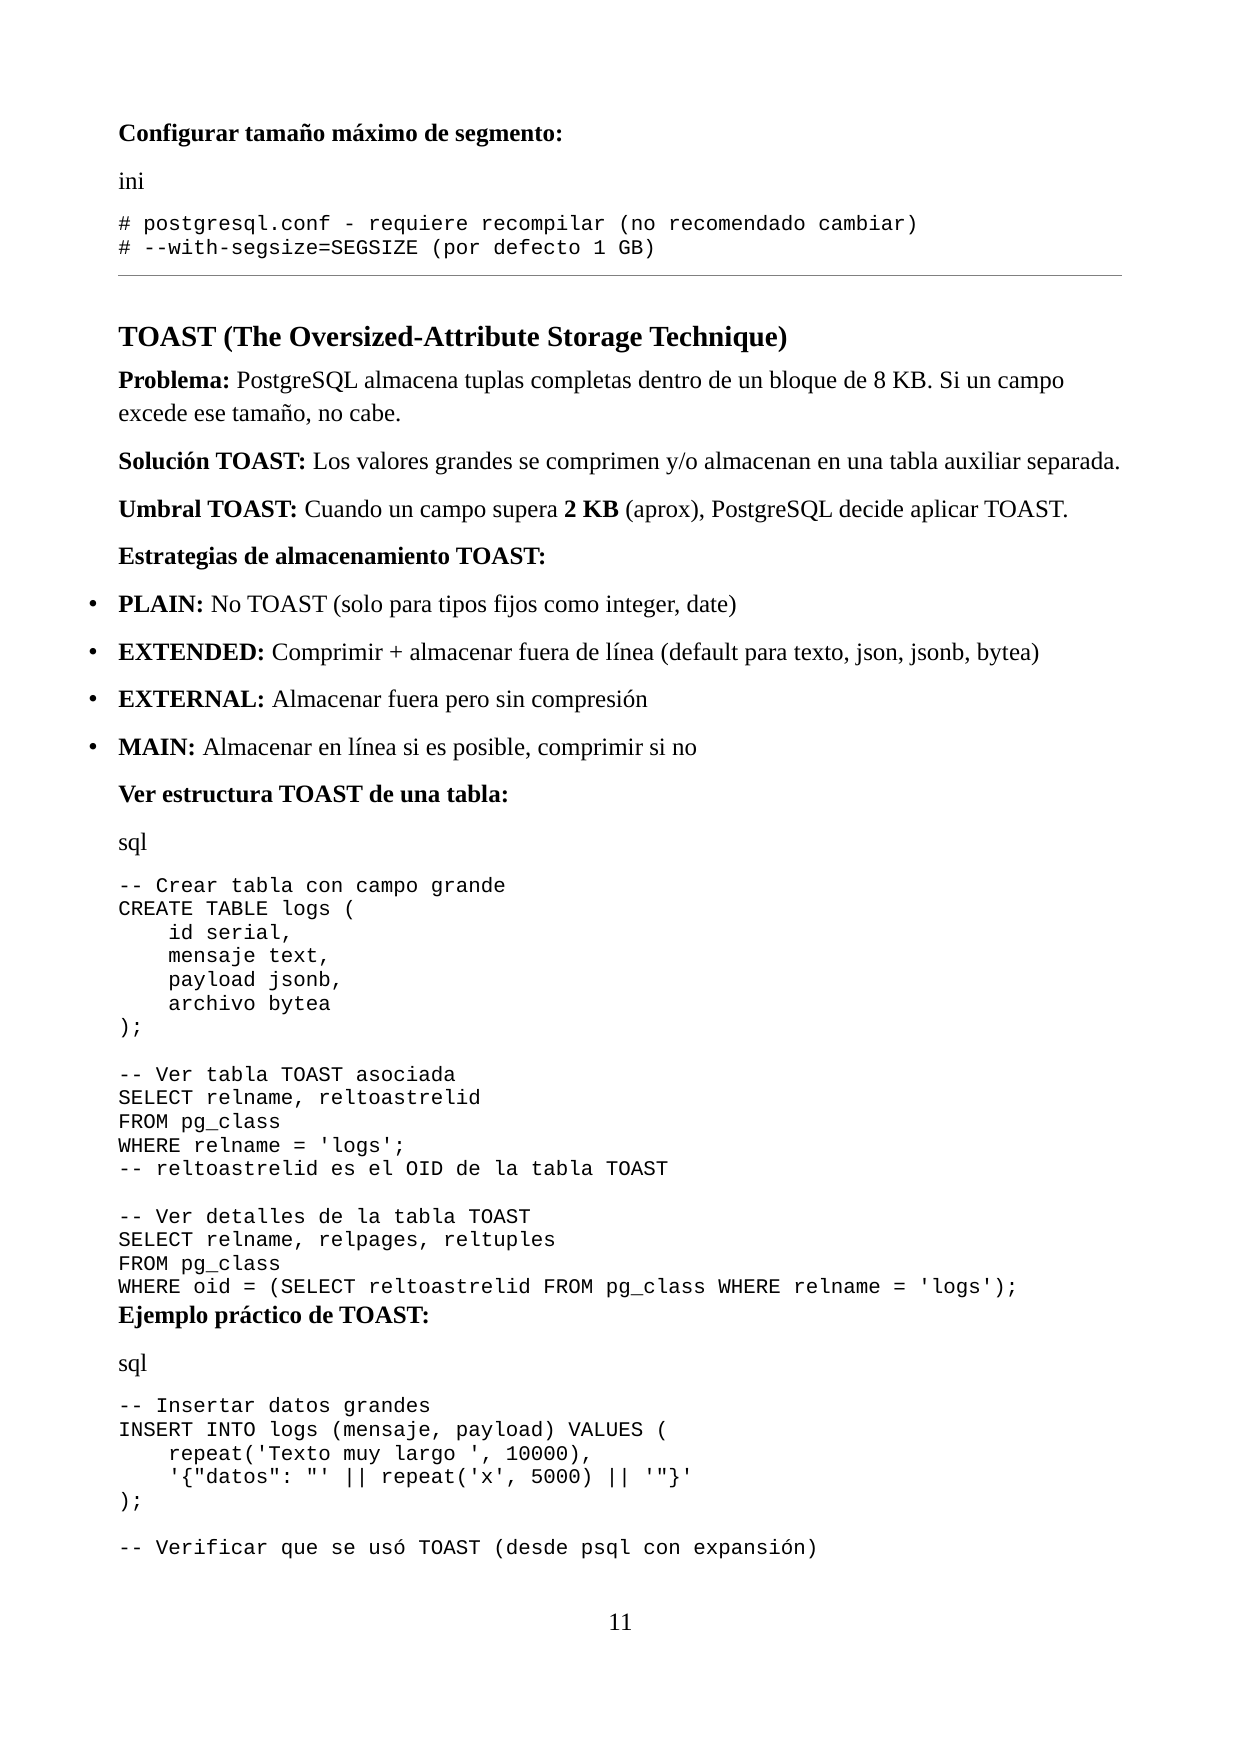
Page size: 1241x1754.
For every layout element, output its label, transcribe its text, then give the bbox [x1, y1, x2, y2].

text payload jsonb, [118, 969, 1122, 993]
text -- Crear tabla con campo grande [118, 874, 1122, 898]
text WHERE oid = (SELECT reltoastrelid FROM pg_class WHERE relname = 'logs'); [118, 1277, 1122, 1300]
list EXTENDED: Comprimir + almacenar fuera de línea (default para texto, json, jsonb, bytea) [118, 637, 1122, 665]
text archivo bytea [118, 993, 1122, 1016]
text CREATE TABLE logs ( [118, 898, 1122, 922]
text # postgresql.conf - requiere recompilar (no recomendado cambiar) [118, 213, 1122, 237]
text sql [118, 1348, 1122, 1377]
text -- Ver detalles de la tabla TOAST [118, 1206, 1122, 1229]
text Ejemplo práctico de TOAST: [118, 1300, 1122, 1329]
list PLAIN: No TOAST (solo para tipos fijos como integer, date) [118, 589, 1122, 618]
text INSERT INTO logs (mensaje, payload) VALUES ( [118, 1419, 1122, 1443]
text FROM pg_class [118, 1111, 1122, 1135]
text -- reltoastrelid es el OID de la tabla TOAST [118, 1158, 1122, 1182]
text ); [118, 1016, 1122, 1040]
text WHERE relname = 'logs'; [118, 1135, 1122, 1158]
text FROM pg_class [118, 1253, 1122, 1277]
text id serial, [118, 922, 1122, 946]
text SELECT relname, reltoastrelid [118, 1087, 1122, 1111]
text Umbral TOAST: Cuando un campo supera 2 KB (aprox), PostgreSQL decide aplicar TOAST. [118, 494, 1122, 522]
text Solución TOAST: Los valores grandes se comprimen y/o almacenan en una tabla auxiliar separada. [118, 446, 1122, 475]
text Problema: PostgreSQL almacena tuplas completas dentro de un bloque de 8 KB. Si un campo excede ese tamaño, no cabe. [118, 366, 1122, 427]
list EXTERNAL: Almacenar fuera pero sin compresión [118, 684, 1122, 713]
text # --with-segsize=SEGSIZE (por defecto 1 GB) [118, 237, 1122, 261]
text -- Ver tabla TOAST asociada [118, 1064, 1122, 1087]
text -- Verificar que se usó TOAST (desde psql con expansión) [118, 1537, 1122, 1561]
text Ver estructura TOAST de una tabla: [118, 779, 1122, 808]
text mensaje text, [118, 946, 1122, 969]
text ); [118, 1490, 1122, 1514]
subtitle TOAST (The Oversized-Attribute Storage Technique) [118, 319, 1122, 353]
list MAIN: Almacenar en línea si es posible, comprimir si no [118, 732, 1122, 761]
text -- Insertar datos grandes [118, 1395, 1122, 1419]
text '{"datos": "' || repeat('x', 5000) || '"}' [118, 1466, 1122, 1490]
text Estrategias de almacenamiento TOAST: [118, 541, 1122, 570]
text Configurar tamaño máximo de segmento: [118, 118, 1122, 147]
text repeat('Texto muy largo ', 10000), [118, 1443, 1122, 1466]
text ini [118, 166, 1122, 194]
text SELECT relname, relpages, reltuples [118, 1229, 1122, 1253]
text sql [118, 827, 1122, 856]
